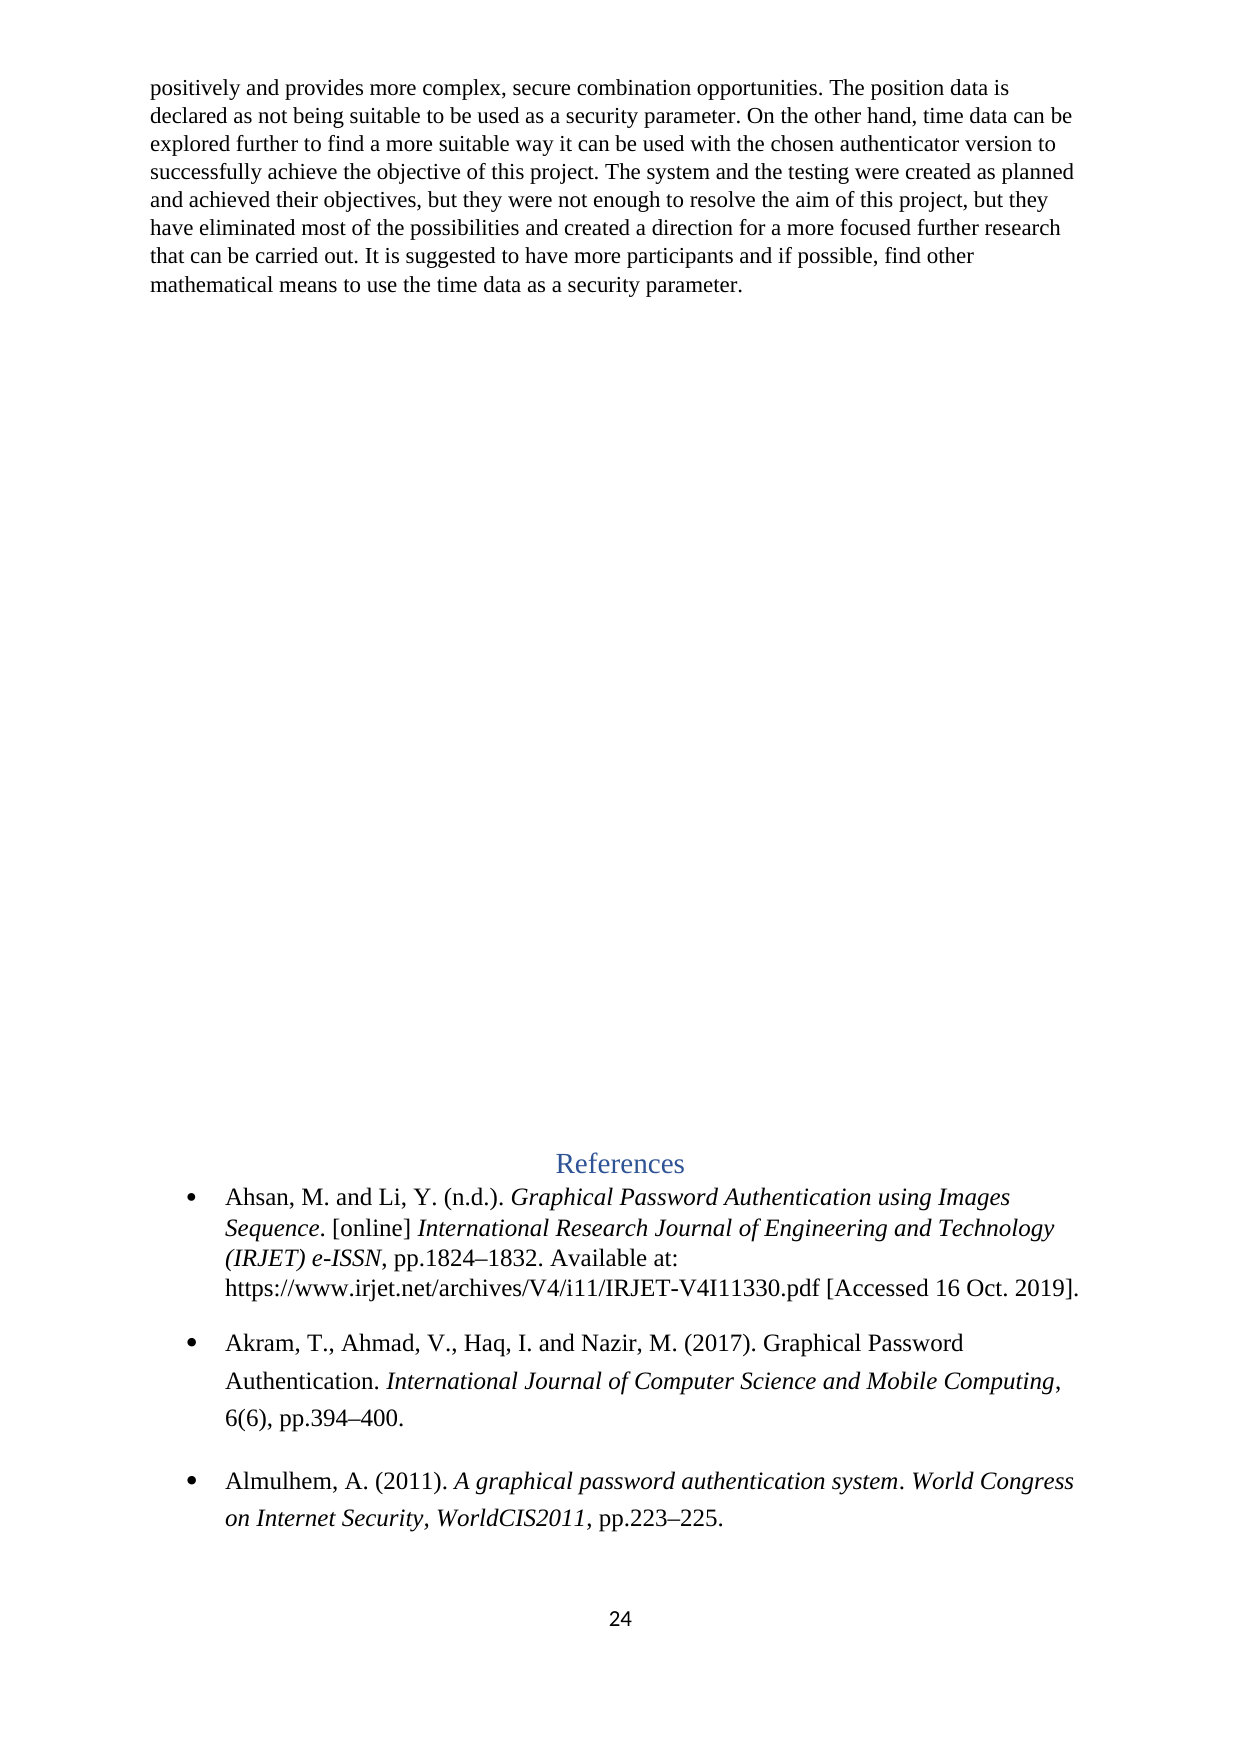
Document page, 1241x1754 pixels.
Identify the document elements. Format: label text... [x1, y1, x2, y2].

list Almulhem, A. (2011). A graphical password authentication system. World Congress on Internet Security, WorldCIS2011, pp.223–225. [187, 1457, 1090, 1532]
list Akram, T., Ahmad, V., Haq, I. and Nazir, M. (2017). Graphical Password Authentication. International Journal of Computer Science and Mobile Computing, 6(6), pp.394–400. [187, 1319, 1090, 1432]
subtitle References [150, 1147, 1090, 1180]
text positively and provides more complex, secure combination opportunities. The position data is declared as not being suitable to be used as a security parameter. On the other hand, time data can be explored further to find a more suitable way it can be used with the chosen authenticator version to successfully achieve the objective of this project. The system and the testing were created as planned and achieved their objectives, but they were not enough to resolve the aim of this project, but they have eliminated most of the possibilities and created a direction for a more focused further research that can be carried out. It is suggested to have more participants and if possible, find other mathematical means to use the time data as a security parameter. [150, 74, 1090, 297]
list Ahsan, M. and Li, Y. (n.d.). Graphical Password Authentication using Images Sequence. [online] International Research Journal of Engineering and Technology (IRJET) e-ISSN, pp.1824–1832. Available at: https://www.irjet.net/archives/V4/i11/IRJET-V4I11330.pdf [Accessed 16 Oct. 2019]. [187, 1182, 1090, 1302]
